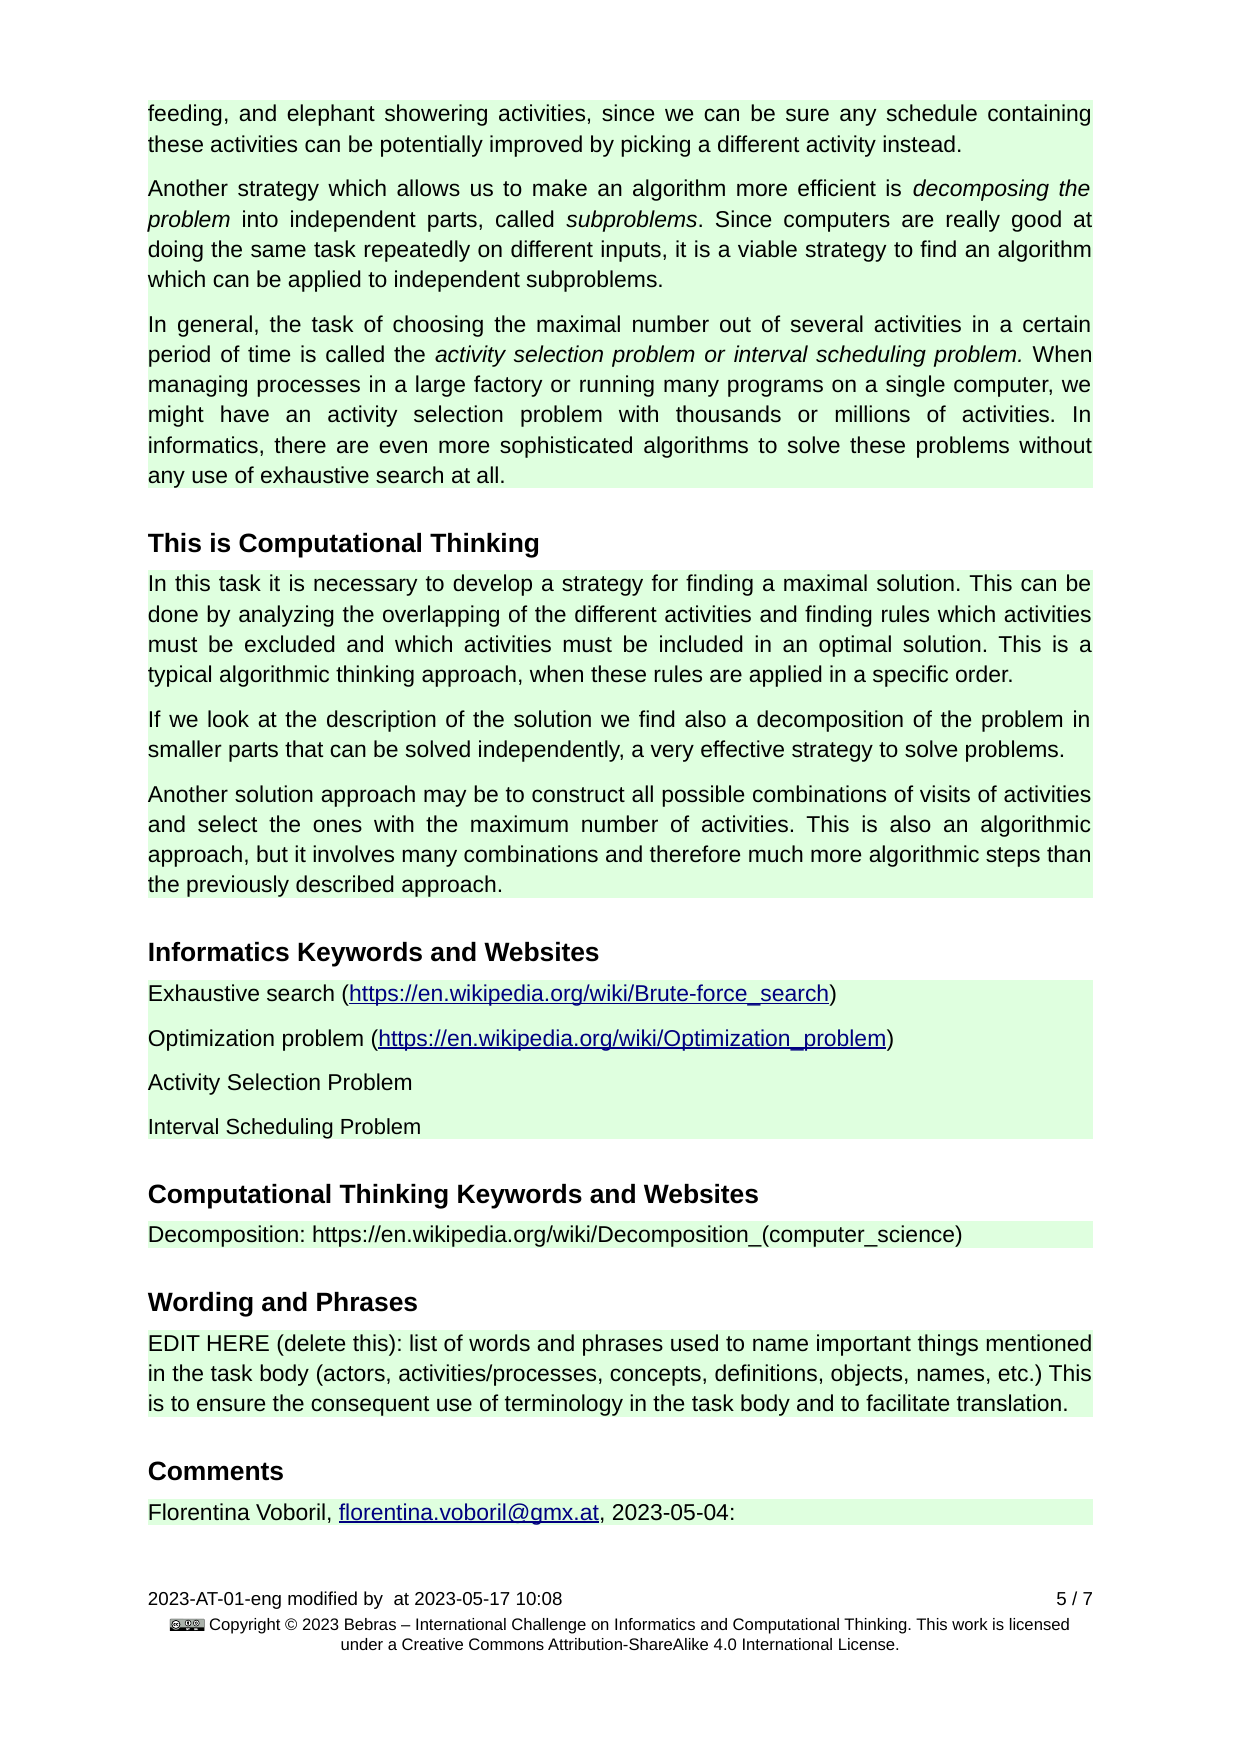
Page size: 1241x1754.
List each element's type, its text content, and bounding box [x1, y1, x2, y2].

text Another strategy which allows us to make an algorithm more efficient is decomposing the problem into independent parts, called subproblems. Since computers are really good at doing the same task repeatedly on different inputs, it is a viable strategy to find an algorithm which can be applied to independent subproblems. [148, 175, 1093, 292]
text Activity Selection Problem [148, 1069, 1093, 1096]
subtitle Informatics Keywords and Websites [148, 937, 1093, 967]
text If we look at the description of the solution we find also a decomposition of the problem in smaller parts that can be solved independently, a very effective strategy to solve problems. [148, 706, 1093, 762]
text feeding, and elephant showering activities, since we can be sure any schedule containing these activities can be potentially improved by picking a different activity instead. [148, 100, 1093, 157]
text Another solution approach may be to construct all possible combinations of visits of activities and select the ones with the maximum number of activities. This is also an algorithmic approach, but it involves many combinations and therefore much more algorithmic steps than the previously described approach. [148, 781, 1093, 898]
subtitle Comments [148, 1456, 1093, 1486]
text Optimization problem (https://en.wikipedia.org/wiki/Optimization_problem) [148, 1024, 1093, 1051]
subtitle Computational Thinking Keywords and Websites [148, 1178, 1093, 1209]
text Interval Scheduling Problem [148, 1114, 1093, 1139]
text Exhaustive search (https://en.wikipedia.org/wiki/Brute-force_search) [148, 980, 1093, 1006]
text Florentina Voboril, florentina.voboril@gmx.at, 2023-05-04: [148, 1499, 1093, 1525]
subtitle Wording and Phrases [148, 1287, 1093, 1317]
text Decomposition: https://en.wikipedia.org/wiki/Decomposition_(computer_science) [148, 1221, 1093, 1248]
text In general, the task of choosing the maximal number out of several activities in a certain period of time is called the activity selection problem or interval scheduling problem. When managing processes in a large factory or running many programs on a single computer, we might have an activity selection problem with thousands or millions of activities. In informatics, there are even more sophisticated algorithms to solve these problems without any use of exhaustive search at all. [148, 311, 1093, 488]
text In this task it is necessary to develop a strategy for finding a maximal solution. This can be done by analyzing the overlapping of the different activities and finding rules which activities must be excluded and which activities must be included in an optimal solution. This is a typical algorithmic thinking approach, when these rules are applied in a specific order. [148, 570, 1093, 687]
text EDIT HERE (delete this): list of words and phrases used to name important things mentioned in the task body (actors, activities/processes, concepts, definitions, objects, names, etc.) This is to ensure the consequent use of terminology in the task body and to facilitate translation. [148, 1330, 1093, 1417]
subtitle This is Computational Thinking [148, 527, 1093, 558]
